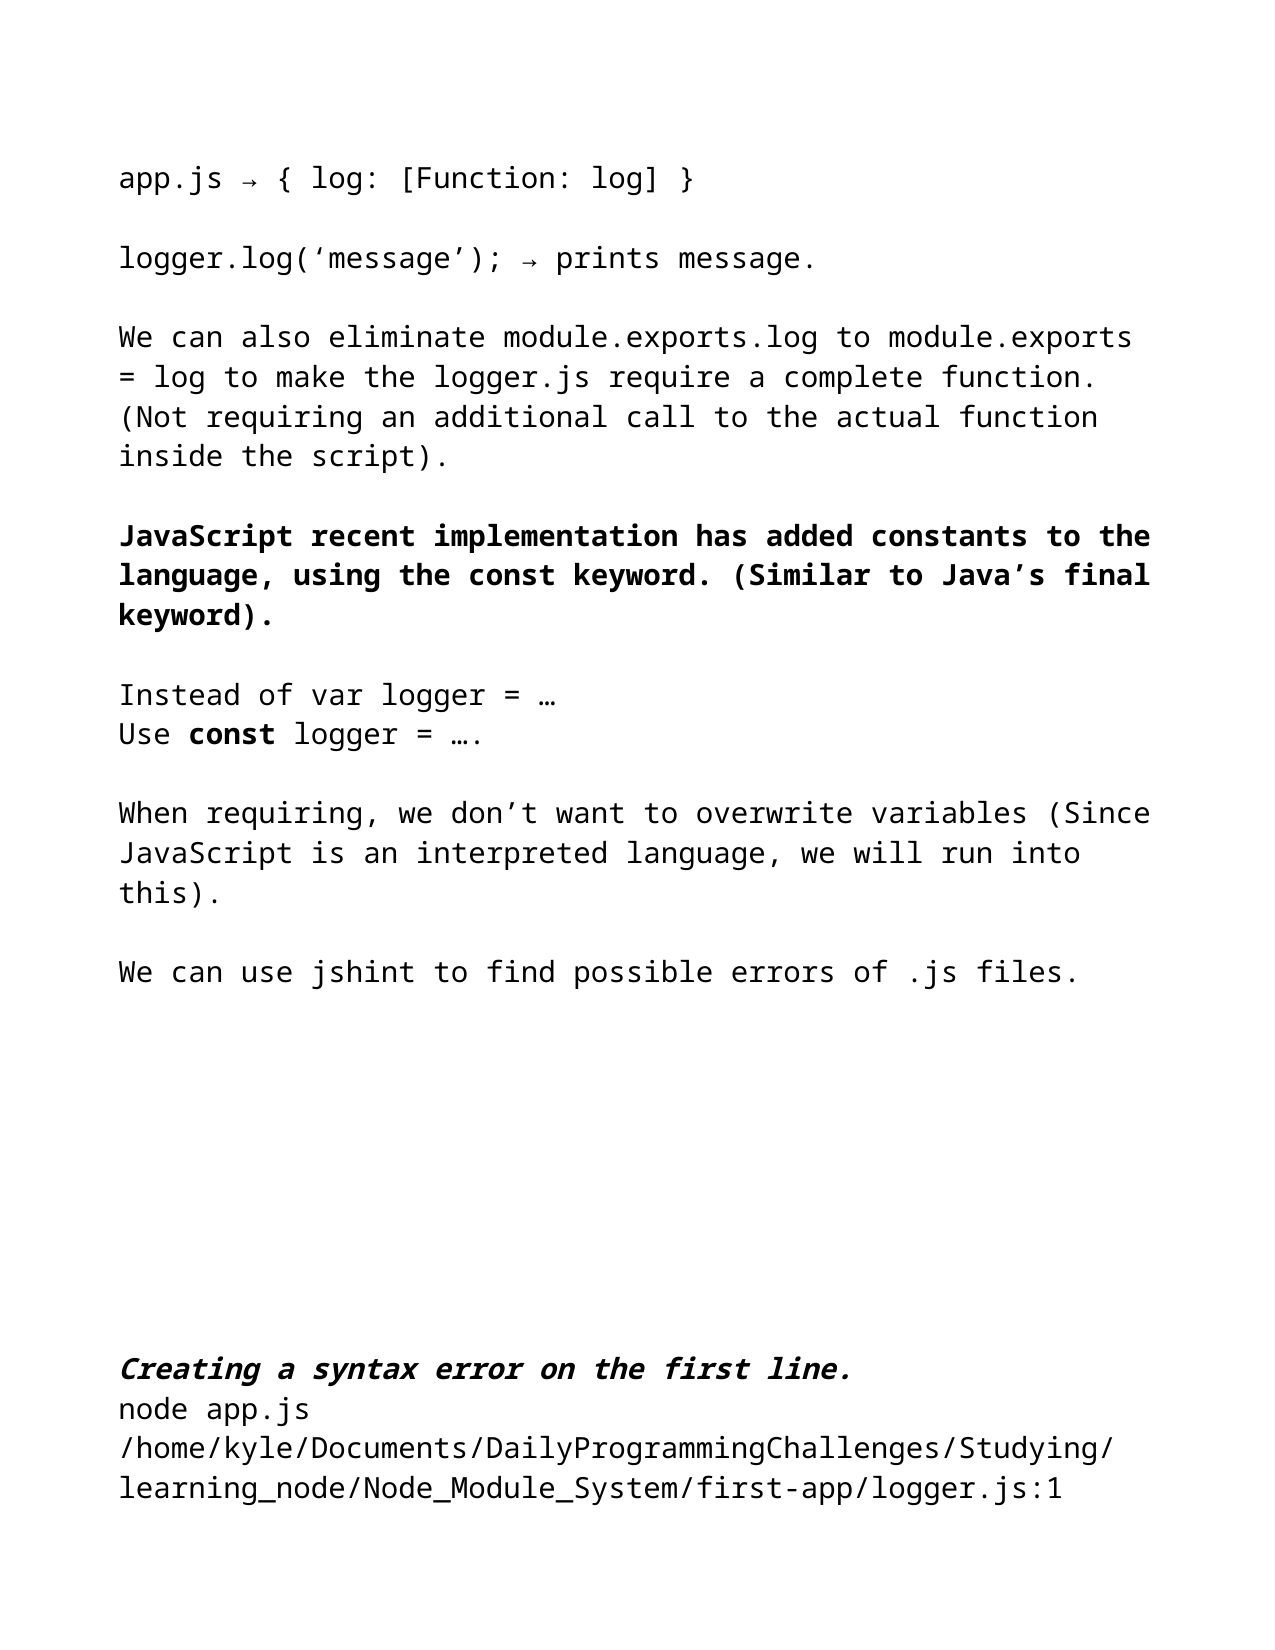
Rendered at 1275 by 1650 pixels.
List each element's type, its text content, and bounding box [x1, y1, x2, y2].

text We can also eliminate module.exports.log to module.exports = log to make the logger.js require a complete function. (Not requiring an additional call to the actual function inside the script). [118, 317, 1157, 475]
text We can use jshint to find possible errors of .js files. [118, 952, 1157, 991]
text Creating a syntax error on the first line. [118, 1348, 1157, 1388]
text When requiring, we don’t want to overwrite variables (Since JavaScript is an interpreted language, we will run into this). [118, 793, 1157, 912]
text JavaScript recent implementation has added constants to the language, using the const keyword. (Similar to Java’s final keyword). [118, 515, 1157, 634]
text app.js → { log: [Function: log] } [118, 158, 1157, 197]
text node app.js [118, 1388, 1157, 1428]
text Use const logger = …. [118, 713, 1157, 753]
text /home/kyle/Documents/DailyProgrammingChallenges/Studying/learning_node/Node_Module_System/first-app/logger.js:1 [118, 1428, 1157, 1507]
text logger.log(‘message’); → prints message. [118, 237, 1157, 277]
text Instead of var logger = … [118, 674, 1157, 713]
